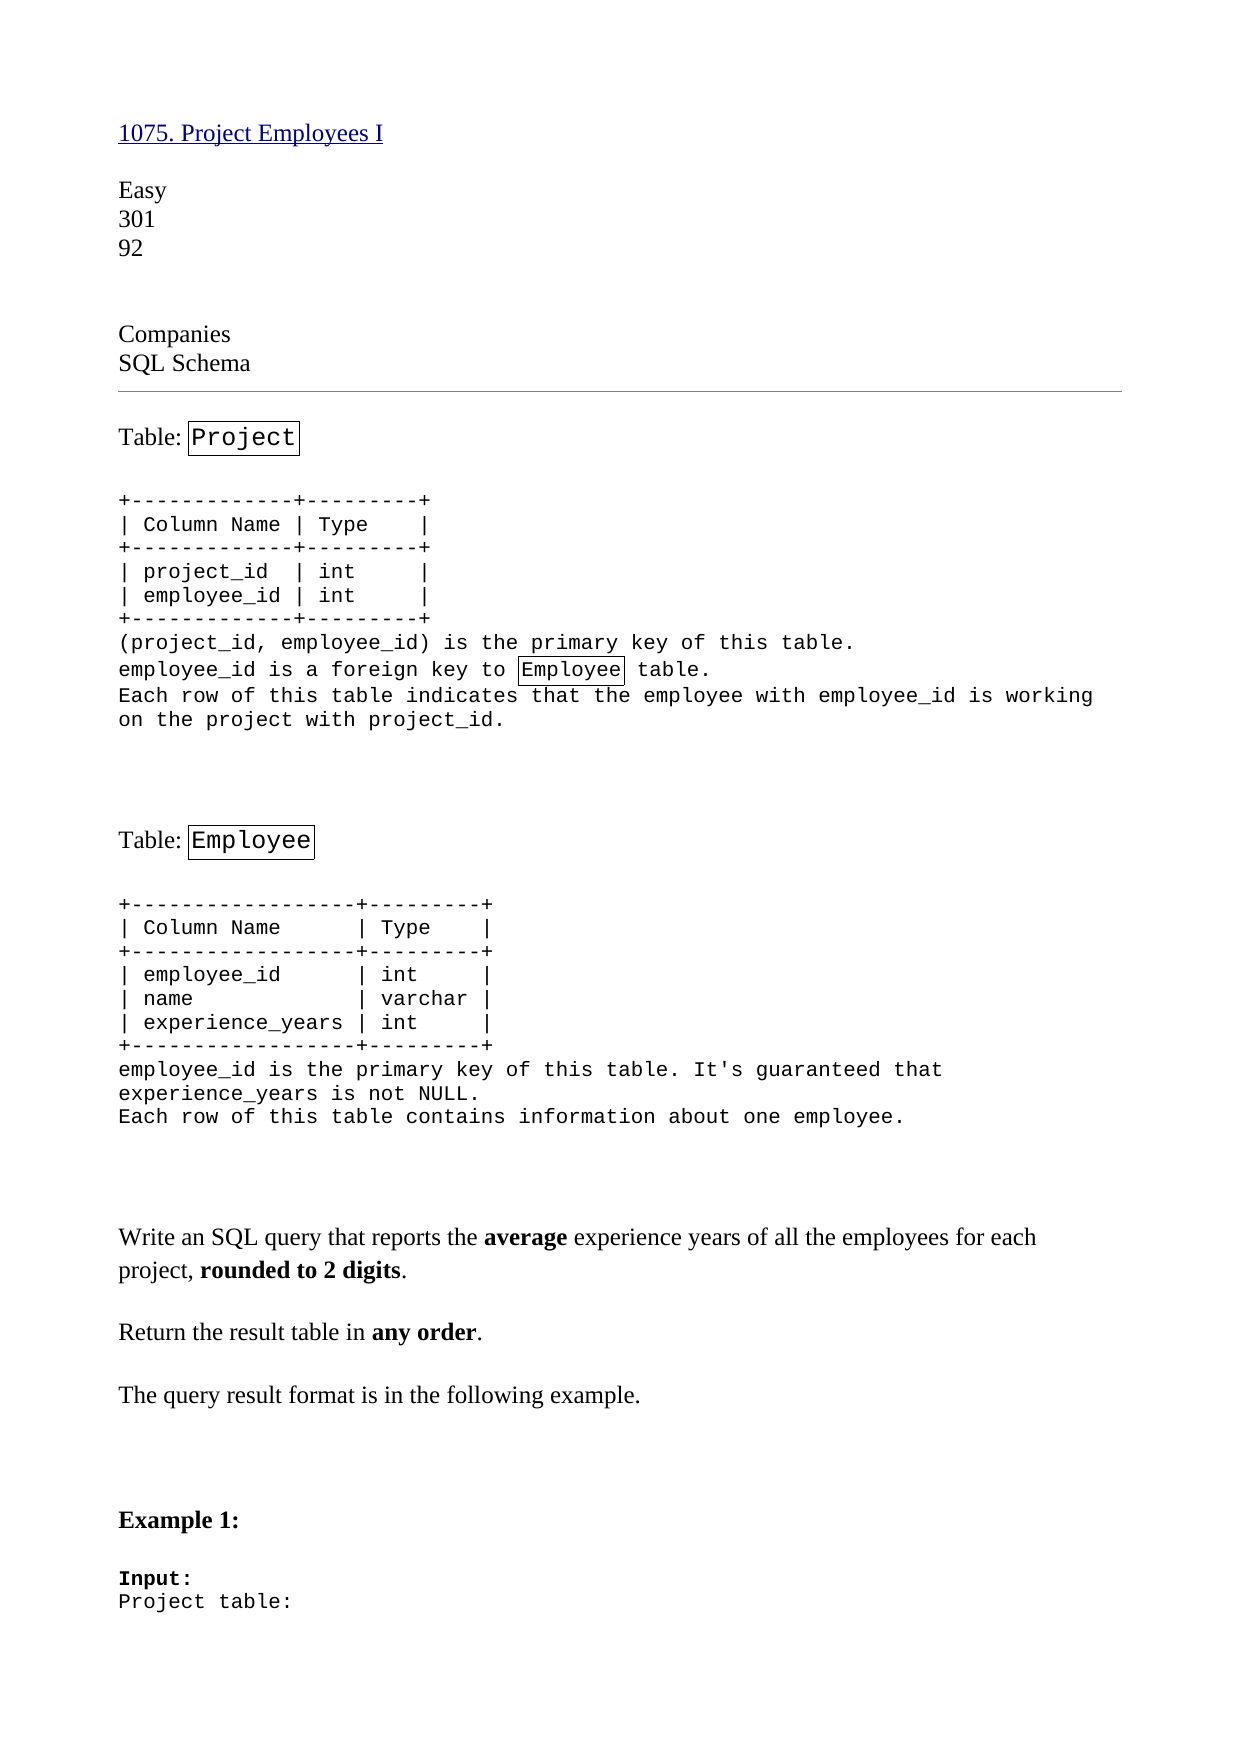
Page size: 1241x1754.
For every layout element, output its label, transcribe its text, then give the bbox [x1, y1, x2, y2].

text Example 1: [118, 1505, 1122, 1534]
text table. [625, 656, 1122, 685]
text Each row of this table contains information about one employee. [118, 1106, 1122, 1130]
text Project table: [118, 1591, 1122, 1615]
text Companies [118, 319, 1122, 348]
text The query result format is in the following example. [118, 1380, 1122, 1409]
text Easy [118, 176, 1122, 204]
text +-------------+---------+ [118, 490, 1122, 514]
text Input: [118, 1567, 1122, 1591]
text Table: Employee [118, 824, 314, 859]
text 301 [118, 204, 1122, 233]
text +-------------+---------+ [118, 608, 1122, 632]
text employee_id is the primary key of this table. It's guaranteed that experience_years is not NULL. [118, 1059, 1122, 1106]
text +------------------+---------+ [118, 941, 1122, 964]
text | experience_years | int | [118, 1012, 1122, 1035]
text Write an SQL query that reports the average experience years of all the employees for each project, rounded to 2 digits. [118, 1222, 1122, 1284]
text | Column Name | Type | [118, 514, 1122, 537]
text | name | varchar | [118, 988, 1122, 1012]
text [300, 421, 1122, 456]
text | project_id | int | [118, 561, 1122, 585]
text +-------------+---------+ [118, 537, 1122, 561]
text +------------------+---------+ [118, 893, 1122, 917]
text +------------------+---------+ [118, 1035, 1122, 1059]
text (project_id, employee_id) is the primary key of this table. [118, 632, 1122, 656]
text 1075. Project Employees I [118, 118, 1122, 147]
text employee_id is a foreign key to [118, 656, 518, 685]
text | employee_id | int | [118, 585, 1122, 608]
text Table: [118, 421, 188, 456]
text 92 [118, 233, 1122, 262]
text Employee [519, 657, 624, 685]
text Return the result table in any order. [118, 1317, 1122, 1346]
text SQL Schema [118, 348, 1122, 377]
text | Column Name | Type | [118, 917, 1122, 941]
text | employee_id | int | [118, 964, 1122, 988]
text [315, 824, 1122, 859]
text Project [189, 422, 299, 455]
text Each row of this table indicates that the employee with employee_id is working on the project with project_id. [118, 685, 1122, 733]
